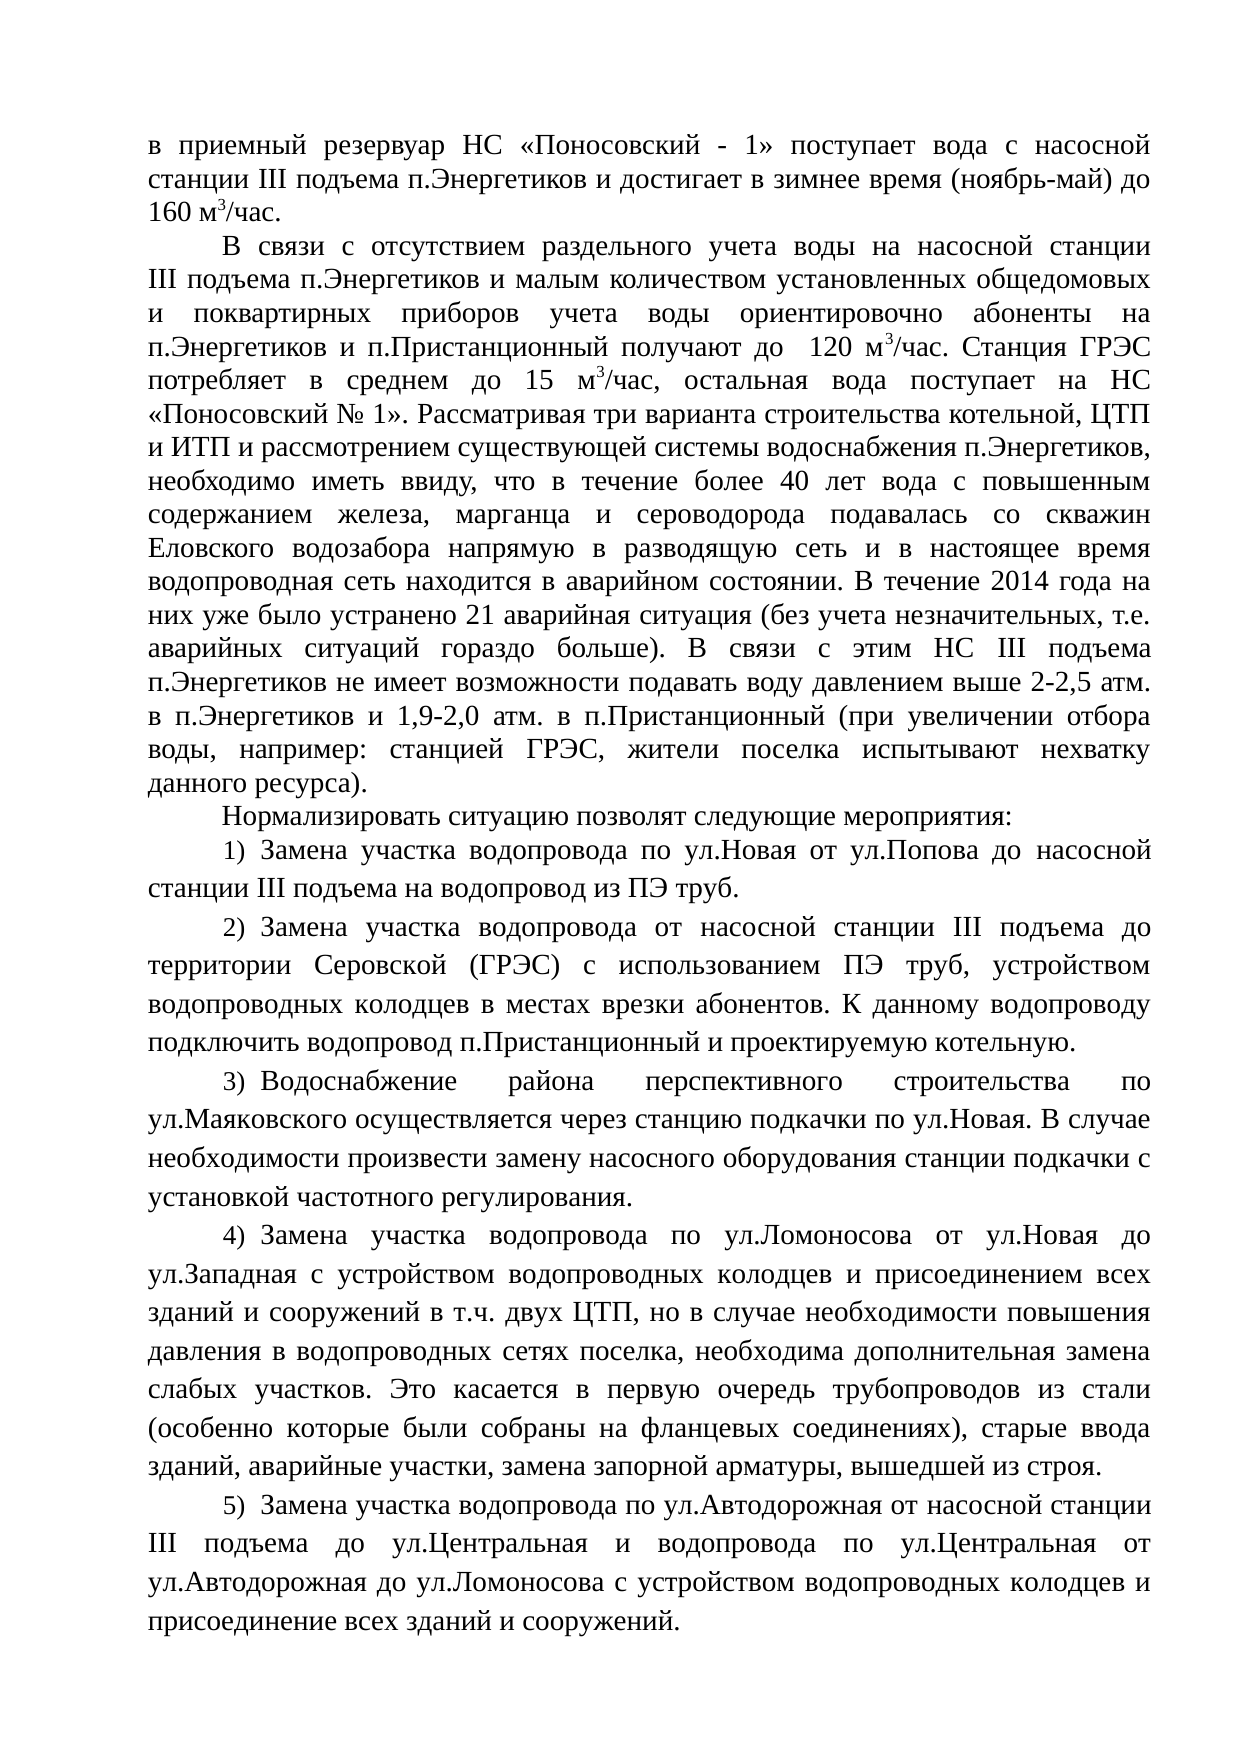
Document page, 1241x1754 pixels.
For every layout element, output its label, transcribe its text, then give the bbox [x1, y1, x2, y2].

list Замена участка водопровода по ул.Автодорожная от насосной станции III подъема до ул.Центральная и водопровода по ул.Центральная от ул.Автодорожная до ул.Ломоносова с устройством водопроводных колодцев и присоединение всех зданий и сооружений. [148, 1487, 1152, 1636]
text в приемный резервуар НС «Поносовский - 1» поступает вода с насосной станции III подъема п.Энергетиков и достигает в зимнее время (ноябрь-май) до 160 м3/час. [148, 127, 1152, 228]
text Нормализировать ситуацию позволят следующие мероприятия: [148, 798, 1152, 832]
text В связи с отсутствием раздельного учета воды на насосной станции III подъема п.Энергетиков и малым количеством установленных общедомовых и поквартирных приборов учета воды ориентировочно абоненты на п.Энергетиков и п.Пристанционный получают до 120 м3/час. Станция ГРЭС потребляет в среднем до 15 м3/час, остальная вода поступает на НС «Поносовский № 1». Рассматривая три варианта строительства котельной, ЦТП и ИТП и рассмотрением существующей системы водоснабжения п.Энергетиков, необходимо иметь ввиду, что в течение более 40 лет вода с повышенным содержанием железа, марганца и сероводорода подавалась со скважин Еловского водозабора напрямую в разводящую сеть и в настоящее время водопроводная сеть находится в аварийном состоянии. В течение 2014 года на них уже было устранено 21 аварийная ситуация (без учета незначительных, т.е. аварийных ситуаций гораздо больше). В связи с этим НС III подъема п.Энергетиков не имеет возможности подавать воду давлением выше 2-2,5 атм. в п.Энергетиков и 1,9-2,0 атм. в п.Пристанционный (при увеличении отбора воды, например: станцией ГРЭС, жители поселка испытывают нехватку данного ресурса). [148, 228, 1152, 798]
list Водоснабжение района перспективного строительства по ул.Маяковского осуществляется через станцию подкачки по ул.Новая. В случае необходимости произвести замену насосного оборудования станции подкачки с установкой частотного регулирования. [148, 1063, 1152, 1212]
list Замена участка водопровода от насосной станции III подъема до территории Серовской (ГРЭС) с использованием ПЭ труб, устройством водопроводных колодцев в местах врезки абонентов. К данному водопроводу подключить водопровод п.Пристанционный и проектируемую котельную. [148, 909, 1152, 1058]
list Замена участка водопровода по ул.Ломоносова от ул.Новая до ул.Западная с устройством водопроводных колодцев и присоединением всех зданий и сооружений в т.ч. двух ЦТП, но в случае необходимости повышения давления в водопроводных сетях поселка, необходима дополнительная замена слабых участков. Это касается в первую очередь трубопроводов из стали (особенно которые были собраны на фланцевых соединениях), старые ввода зданий, аварийные участки, замена запорной арматуры, вышедшей из строя. [148, 1217, 1152, 1482]
list Замена участка водопровода по ул.Новая от ул.Попова до насосной станции III подъема на водопровод из ПЭ труб. [148, 832, 1152, 904]
